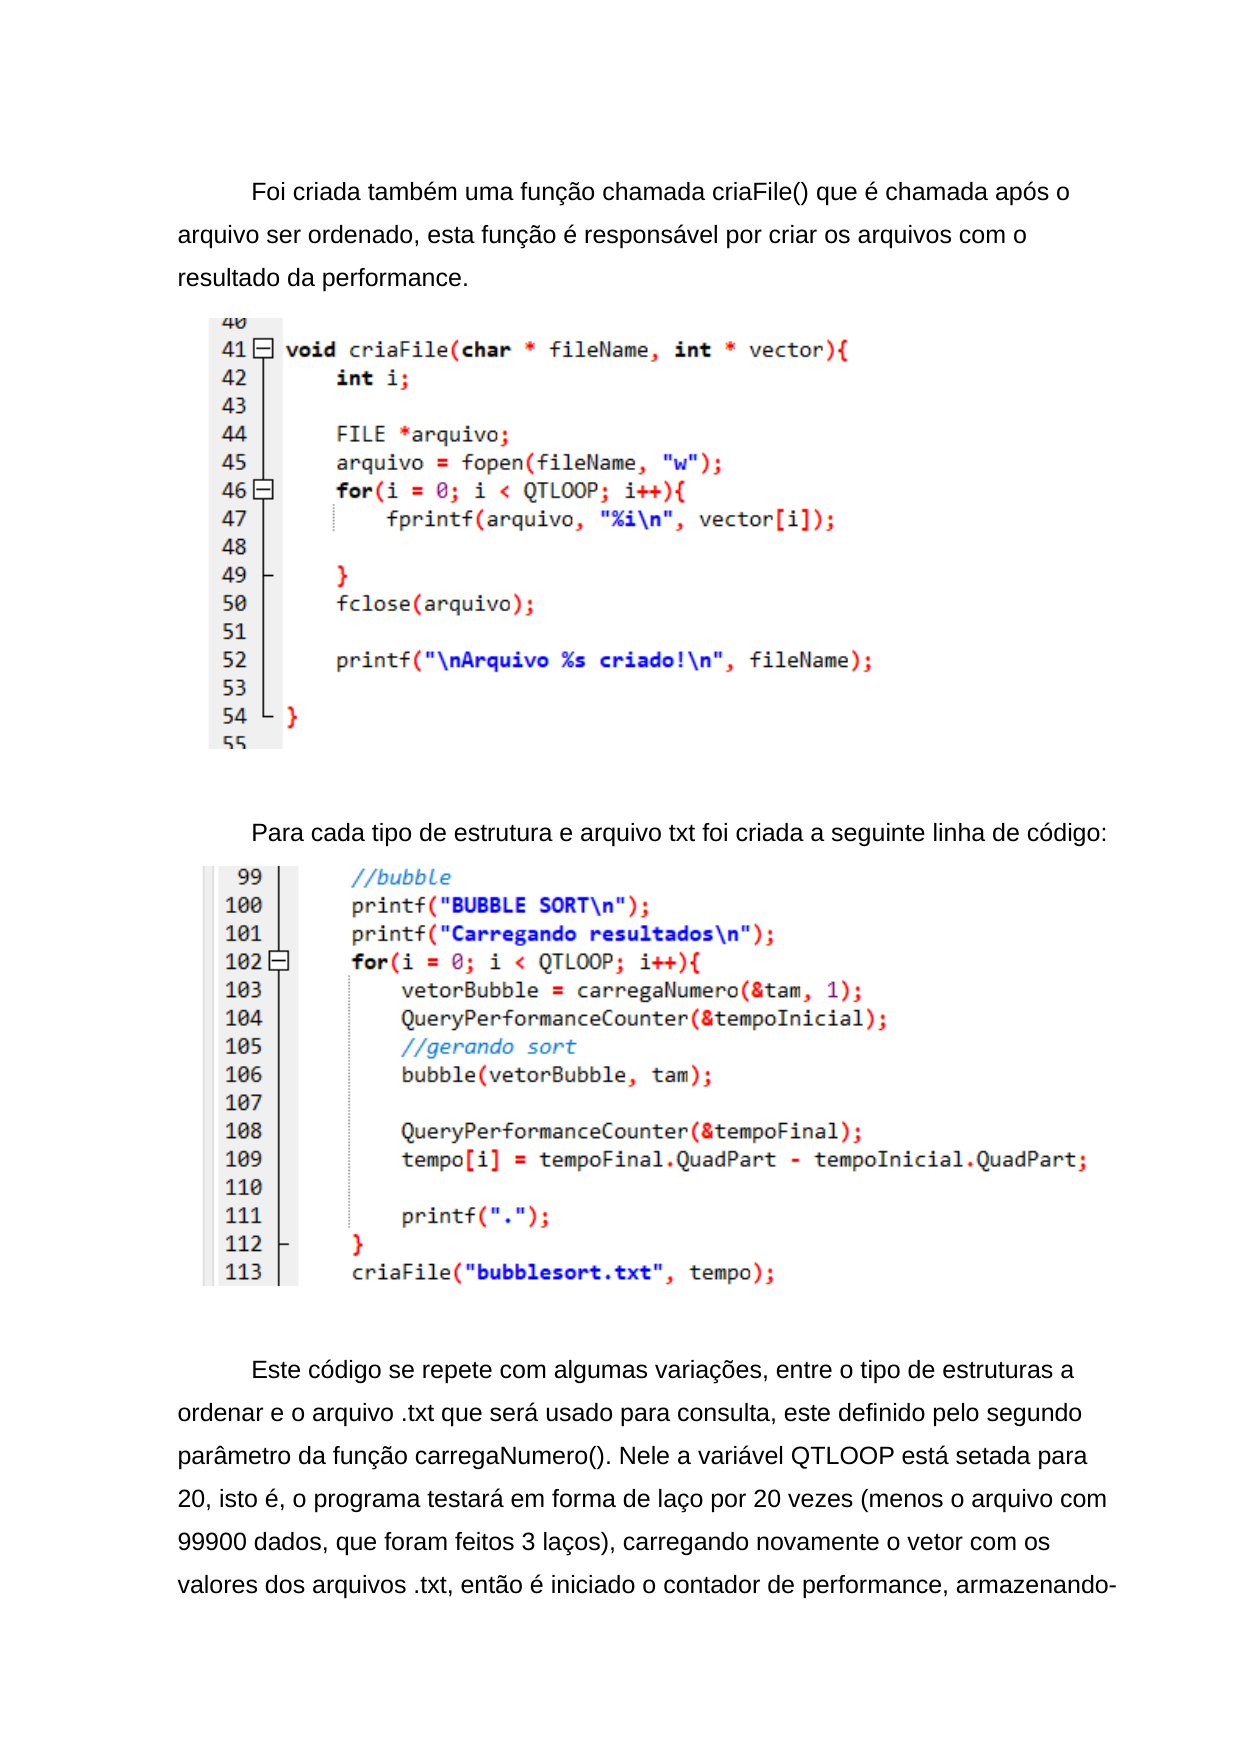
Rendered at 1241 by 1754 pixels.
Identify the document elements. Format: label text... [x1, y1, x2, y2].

text Foi criada também uma função chamada criaFile() que é chamada após o arquivo ser ordenado, esta função é responsável por criar os arquivos com o resultado da performance. [177, 177, 1122, 292]
picture [197, 866, 1102, 1286]
text Para cada tipo de estrutura e arquivo txt foi criada a seguinte linha de código: [177, 817, 1122, 846]
picture [208, 318, 895, 749]
text Este código se repete com algumas variações, entre o tipo de estruturas a ordenar e o arquivo .txt que será usado para consulta, este definido pelo segundo parâmetro da função carregaNumero(). Nele a variável QTLOOP está setada para 20, isto é, o programa testará em forma de laço por 20 vezes (menos o arquivo com 99900 dados, que foram feitos 3 laços), carregando novamente o vetor com os valores dos arquivos .txt, então é iniciado o contador de performance, armazenando- [177, 1355, 1122, 1599]
